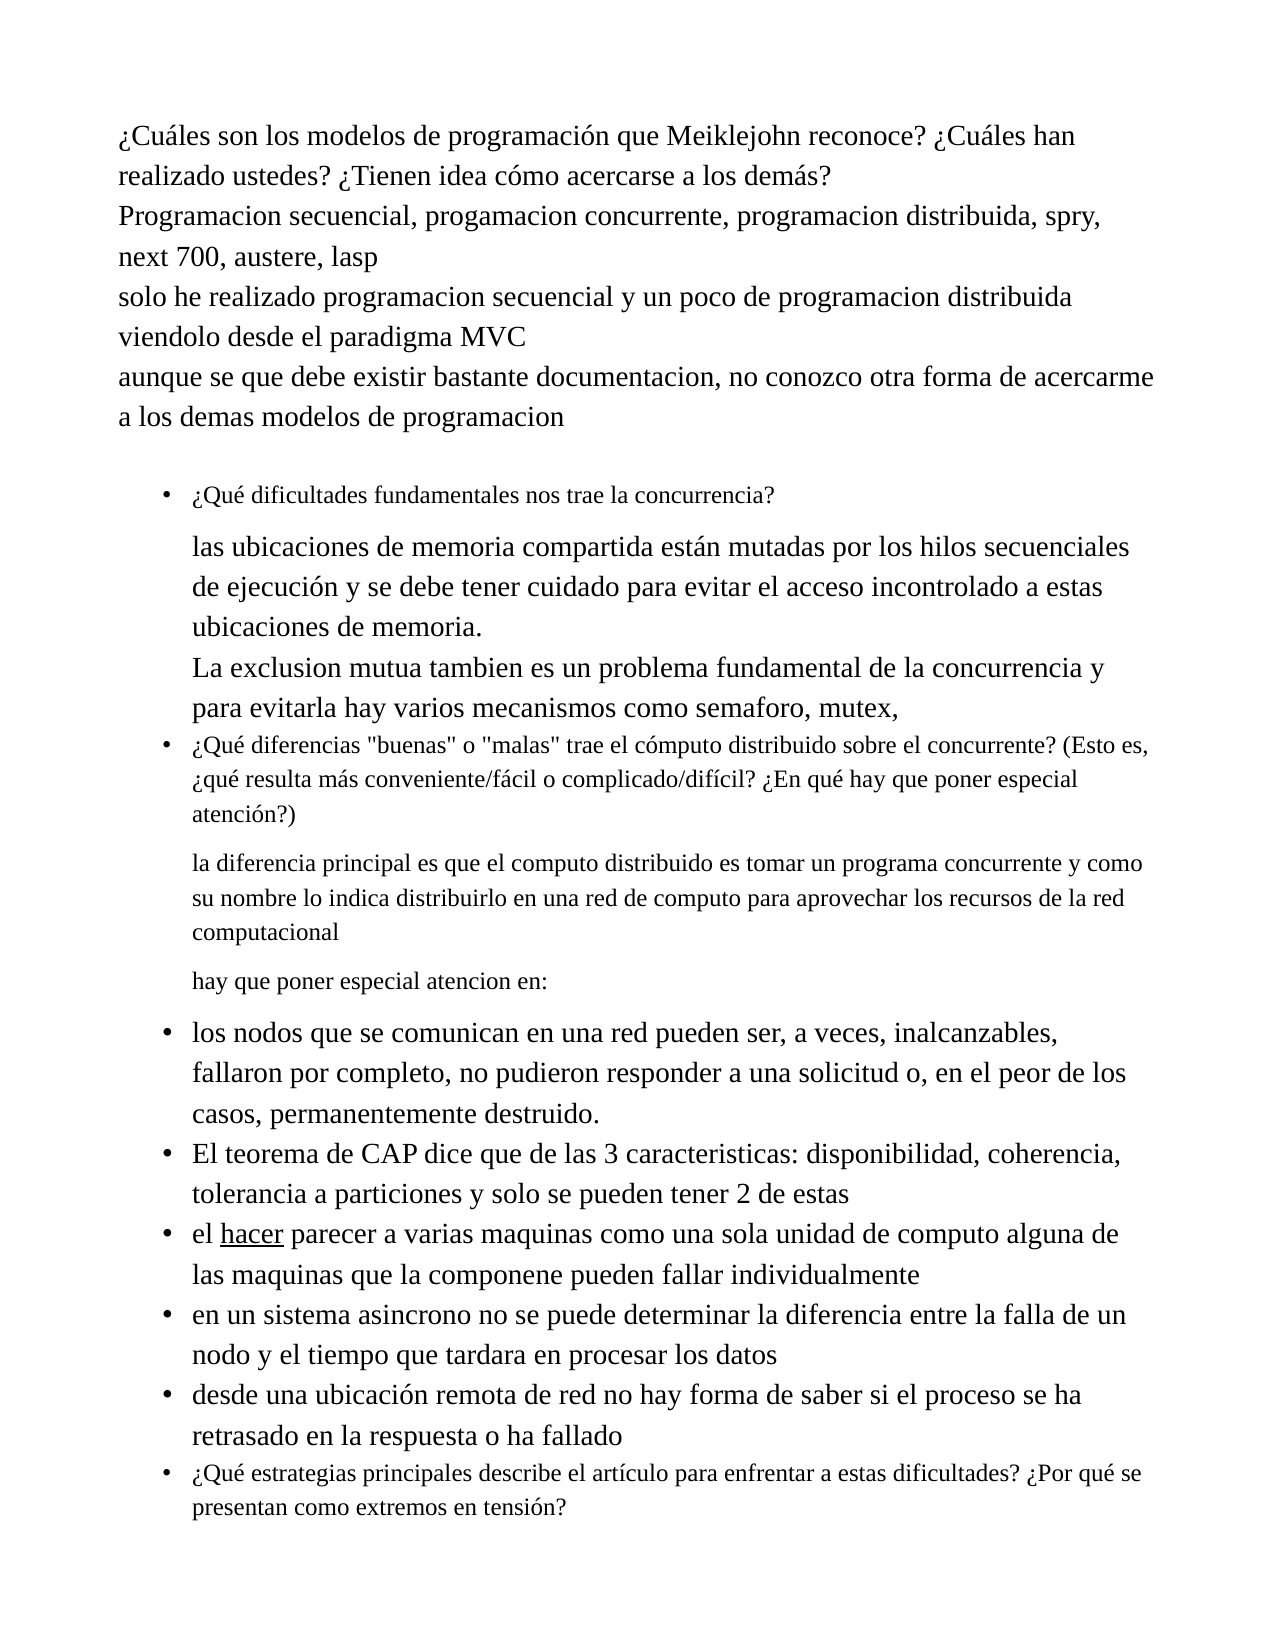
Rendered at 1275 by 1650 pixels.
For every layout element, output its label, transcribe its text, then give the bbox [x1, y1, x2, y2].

list ¿Qué diferencias "buenas" o "malas" trae el cómputo distribuido sobre el concurrente? (Esto es, ¿qué resulta más conveniente/fácil o complicado/difícil? ¿En qué hay que poner especial atención?) [162, 730, 1157, 828]
list desde una ubicación remota de red no hay forma de saber si el proceso se ha retrasado en la respuesta o ha fallado [162, 1377, 1157, 1451]
text aunque se que debe existir bastante documentacion, no conozco otra forma de acercarme a los demas modelos de programacion [118, 359, 1157, 433]
list ¿Qué estrategias principales describe el artículo para enfrentar a estas dificultades? ¿Por qué se presentan como extremos en tensión? [162, 1458, 1157, 1521]
text ¿Cuáles son los modelos de programación que Meiklejohn reconoce? ¿Cuáles han realizado ustedes? ¿Tienen idea cómo acercarse a los demás? [118, 118, 1157, 192]
list El teorema de CAP dice que de las 3 caracteristicas: disponibilidad, coherencia, tolerancia a particiones y solo se pueden tener 2 de estas [162, 1136, 1157, 1210]
list fallaron por completo, no pudieron responder a una solicitud o, en el peor de los casos, permanentemente destruido. [162, 1056, 1157, 1129]
text solo he realizado programacion secuencial y un poco de programacion distribuida viendolo desde el paradigma MVC [118, 279, 1157, 353]
list los nodos que se comunican en una red pueden ser, a veces, inalcanzables, [162, 1015, 1157, 1049]
list las ubicaciones de memoria compartida están mutadas por los hilos secuenciales de ejecución y se debe tener cuidado para evitar el acceso incontrolado a estas ubicaciones de memoria. [162, 529, 1157, 643]
list ¿Qué dificultades fundamentales nos trae la concurrencia? [162, 480, 1157, 509]
text Programacion secuencial, progamacion concurrente, programacion distribuida, spry, next 700, austere, lasp [118, 198, 1157, 272]
list La exclusion mutua tambien es un problema fundamental de la concurrencia y para evitarla hay varios mecanismos como semaforo, mutex, [162, 650, 1157, 723]
list hay que poner especial atencion en: [162, 966, 1157, 995]
list el hacer parecer a varias maquinas como una sola unidad de computo alguna de las maquinas que la componene pueden fallar individualmente [162, 1216, 1157, 1290]
list en un sistema asincrono no se puede determinar la diferencia entre la falla de un nodo y el tiempo que tardara en procesar los datos [162, 1297, 1157, 1371]
list la diferencia principal es que el computo distribuido es tomar un programa concurrente y como su nombre lo indica distribuirlo en una red de computo para aprovechar los recursos de la red computacional [162, 848, 1157, 946]
